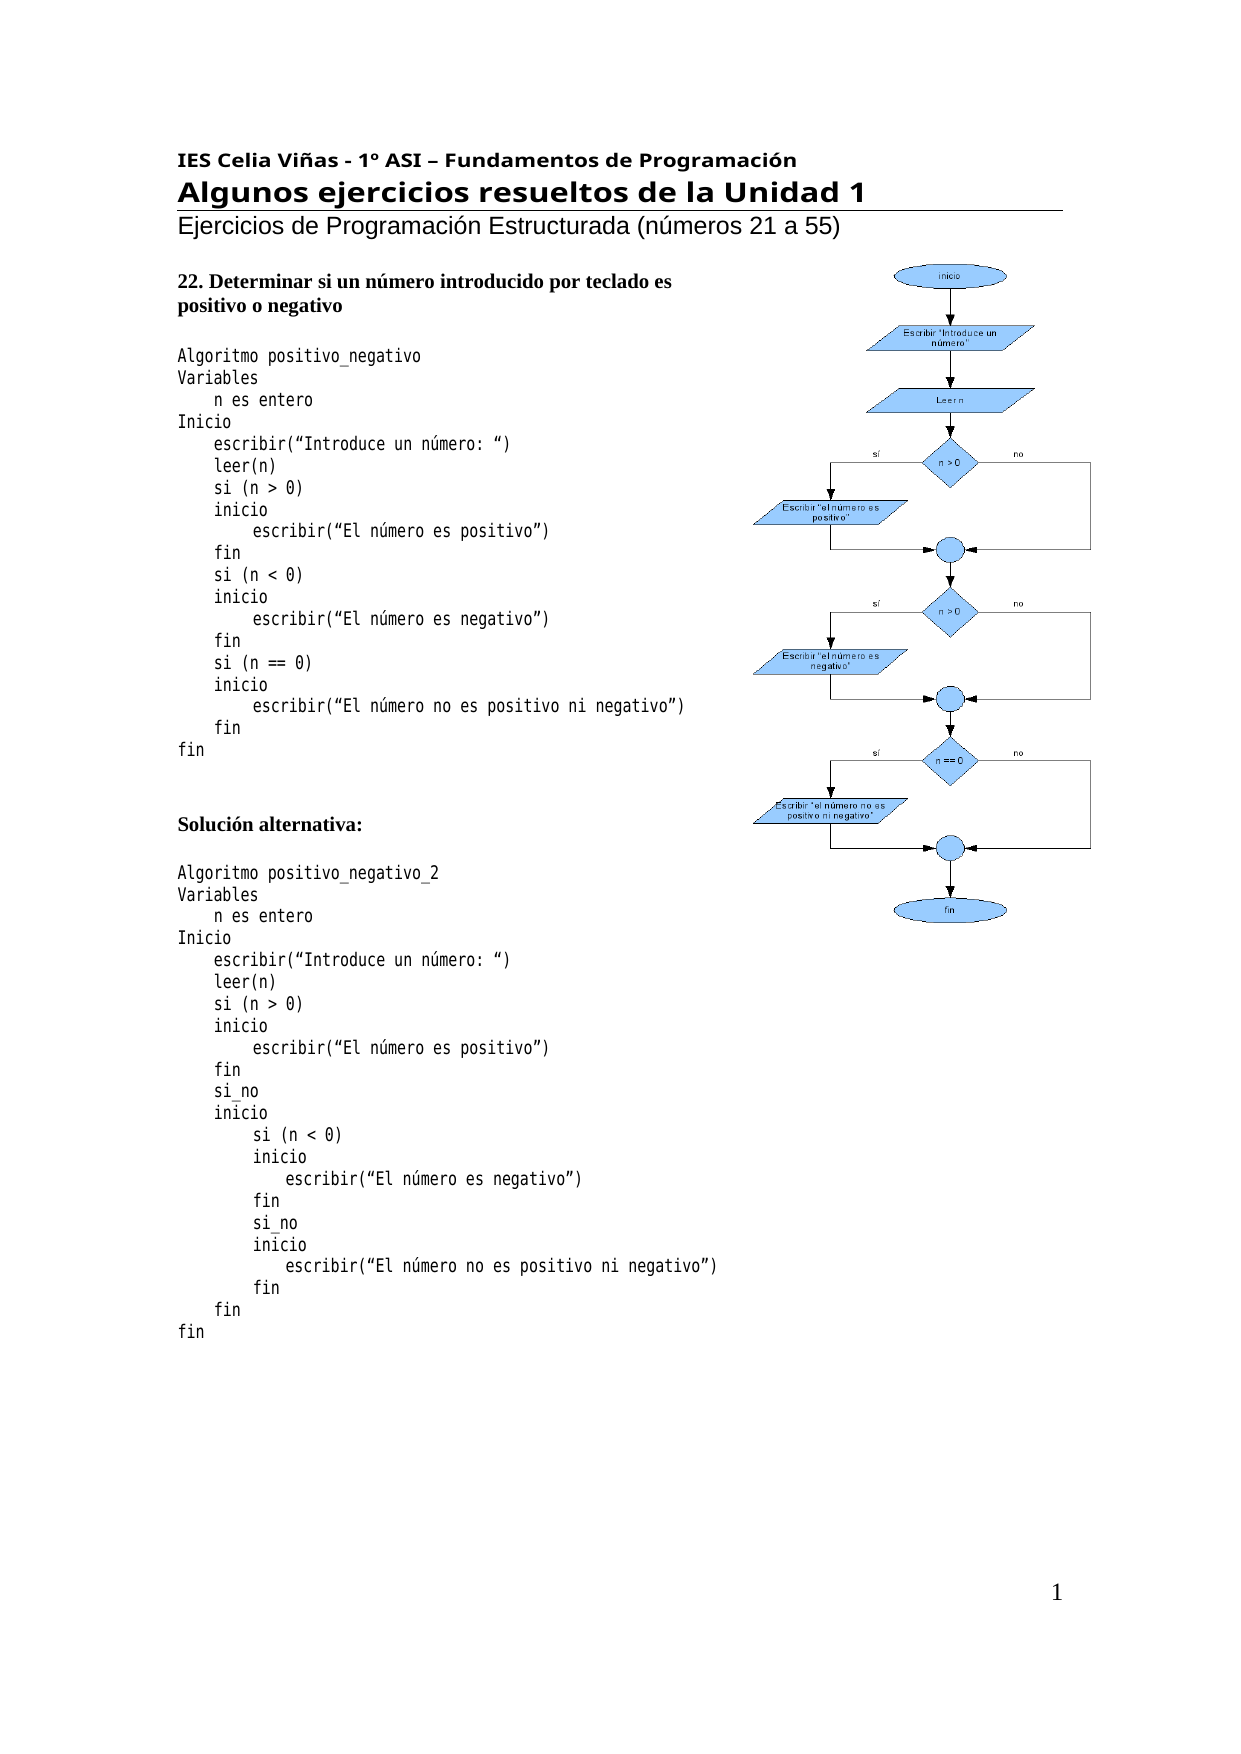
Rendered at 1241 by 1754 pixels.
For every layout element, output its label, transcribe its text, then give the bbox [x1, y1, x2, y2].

text fin [177, 630, 745, 652]
text si (n < 0) [177, 1124, 1063, 1146]
text si (n == 0) [177, 652, 745, 673]
text escribir(“Introduce un número: “) [177, 949, 1063, 971]
text si (n > 0) [177, 477, 745, 498]
text fin [177, 1321, 1063, 1343]
text si (n < 0) [177, 564, 745, 586]
text fin [177, 739, 745, 761]
text n es entero [177, 389, 745, 411]
text leer(n) [177, 455, 745, 477]
text fin [177, 1299, 1063, 1321]
text 22. Determinar si un número introducido por teclado es positivo o negativo [177, 268, 745, 317]
text inicio [177, 1146, 1063, 1168]
text escribir(“Introduce un número: “) [177, 433, 745, 455]
text inicio [177, 498, 745, 520]
text leer(n) [177, 971, 1063, 993]
text inicio [177, 1233, 1063, 1255]
text IES Celia Viñas - 1º ASI – Fundamentos de Programación [177, 148, 1063, 173]
text fin [177, 1190, 1063, 1212]
text si_no [177, 1212, 1063, 1233]
text Ejercicios de Programación Estructurada (números 21 a 55) [177, 211, 1063, 240]
text Inicio [177, 927, 1063, 949]
text fin [177, 542, 745, 564]
text escribir(“El número es negativo”) [177, 608, 745, 630]
picture [745, 250, 1108, 930]
text Algunos ejercicios resueltos de la Unidad 1 [177, 173, 1063, 210]
text fin [177, 1277, 1063, 1299]
text Inicio [177, 411, 745, 433]
text Variables [177, 367, 745, 389]
text si_no [177, 1080, 1063, 1102]
text inicio [177, 586, 745, 608]
text Solución alternativa: [177, 812, 745, 836]
text fin [177, 717, 745, 739]
text escribir(“El número es positivo”) [177, 1037, 1063, 1058]
text inicio [177, 1102, 1063, 1124]
text fin [177, 1058, 1063, 1080]
text Algoritmo positivo_negativo [177, 345, 745, 367]
text escribir(“El número no es positivo ni negativo”) [177, 1255, 1063, 1277]
text Variables [177, 883, 745, 905]
text si (n > 0) [177, 993, 1063, 1015]
text escribir(“El número no es positivo ni negativo”) [177, 695, 745, 717]
text n es entero [177, 905, 745, 927]
text inicio [177, 673, 745, 695]
text inicio [177, 1015, 1063, 1037]
text escribir(“El número es positivo”) [177, 520, 745, 542]
text Algoritmo positivo_negativo_2 [177, 862, 745, 883]
text escribir(“El número es negativo”) [177, 1168, 1063, 1190]
